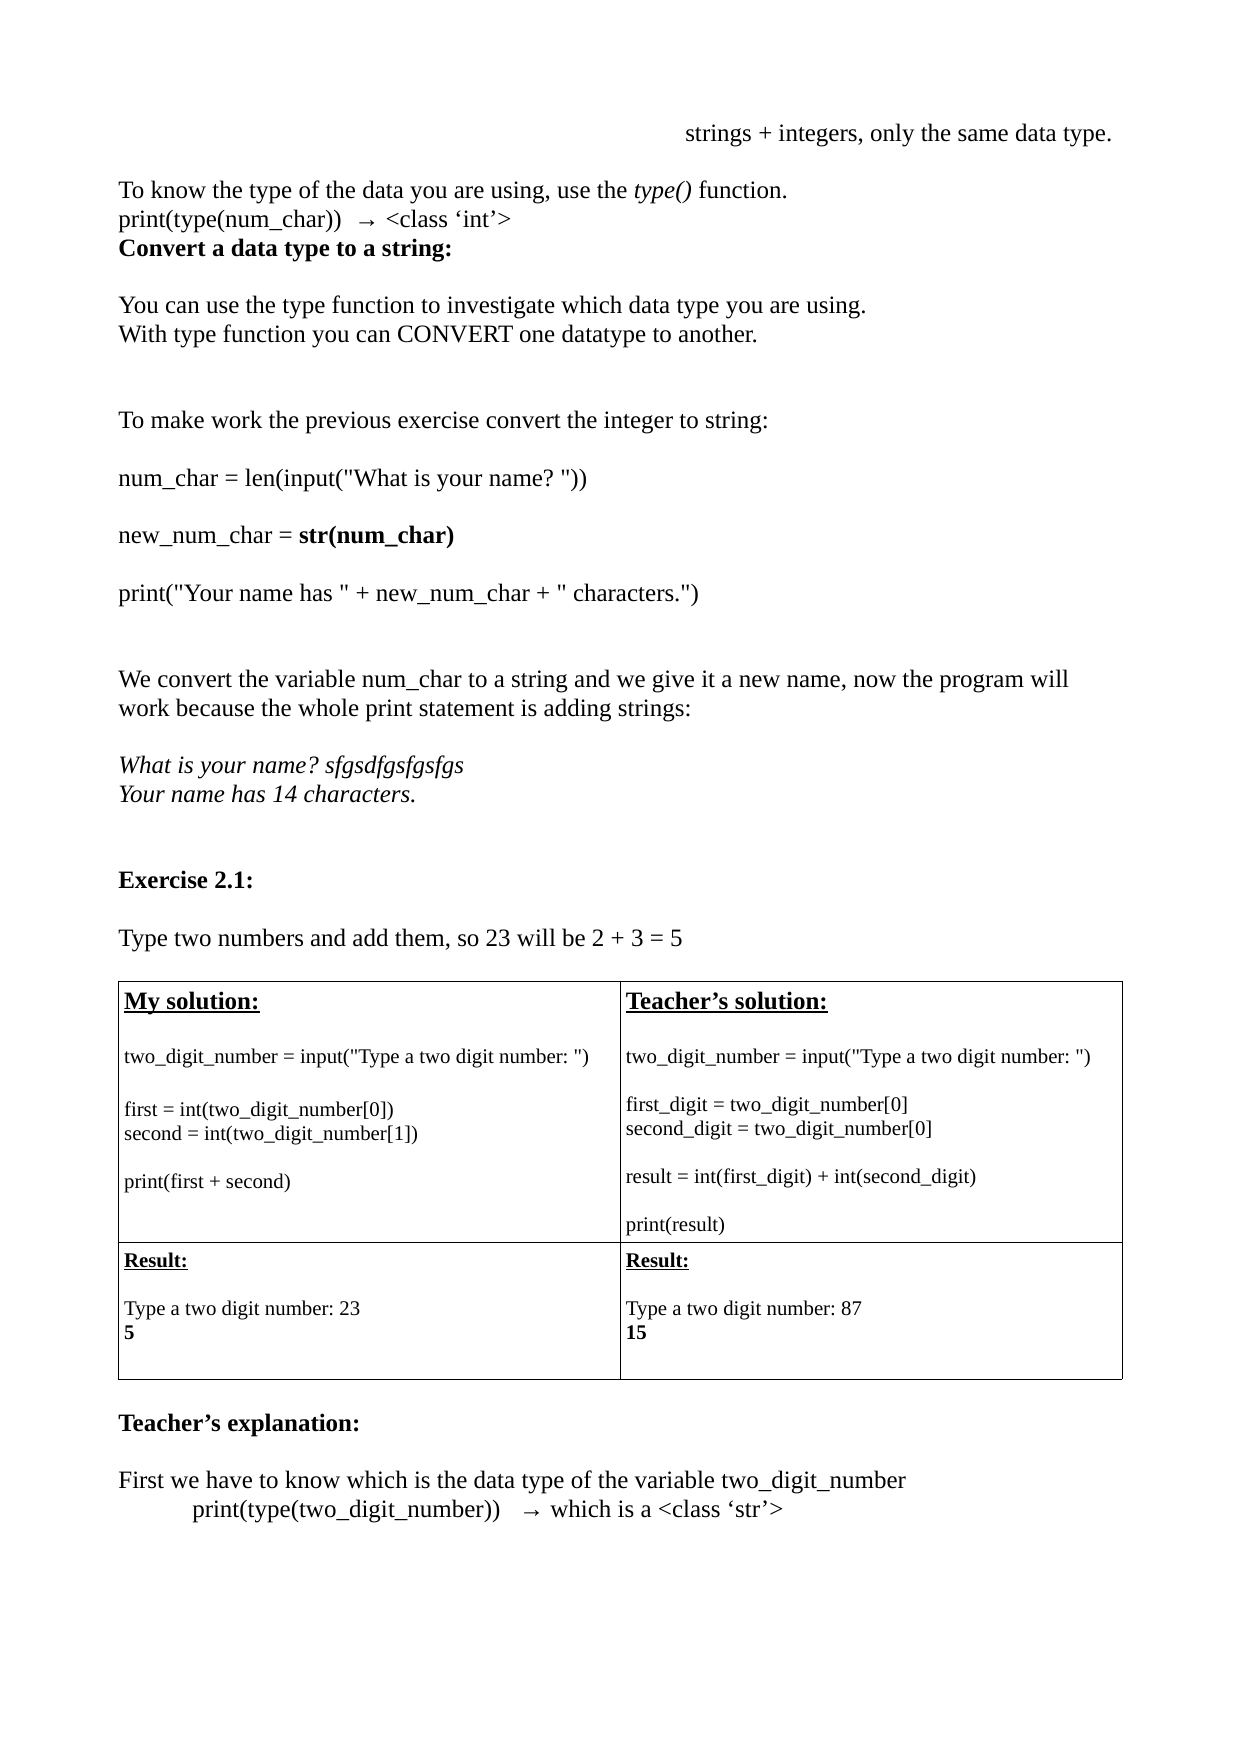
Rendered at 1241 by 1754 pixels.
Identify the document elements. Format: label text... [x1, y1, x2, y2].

text First we have to know which is the data type of the variable two_digit_number [118, 1465, 1122, 1494]
text Convert a data type to a string: [118, 233, 1122, 262]
table_header Teacher’s solution: two_digit_number = input("Type a two digit number: ") first_digit = two_digit_number[0] second_digit = two_digit_number[0] result = int(first_digit) + int(second_digit) print(result) [621, 982, 1122, 1242]
text You can use the type function to investigate which data type you are using. [118, 291, 1122, 319]
text num_char = len(input("What is your name? ")) [118, 463, 1122, 492]
text new_num_char = str(num_char) [118, 521, 1122, 549]
table_cell Result: Type a two digit number: 87 15 [621, 1243, 1122, 1379]
text What is your name? sfgsdfgsfgsfgs [118, 751, 1122, 779]
text print("Your name has " + new_num_char + " characters.") [118, 578, 1122, 607]
text Exercise 2.1: [118, 866, 1122, 894]
text Teacher’s explanation: [118, 1408, 1122, 1436]
text Your name has 14 characters. [118, 779, 1122, 808]
table_cell Result: Type a two digit number: 23 5 [119, 1243, 620, 1379]
text print(type(two_digit_number)) → which is a <class ‘str’> [118, 1494, 1122, 1523]
text Type two numbers and add them, so 23 will be 2 + 3 = 5 [118, 923, 1122, 952]
text We convert the variable num_char to a string and we give it a new name, now the program will work because the whole print statement is adding strings: [118, 664, 1122, 722]
text To make work the previous exercise convert the integer to string: [118, 406, 1122, 434]
text With type function you can CONVERT one datatype to another. [118, 319, 1122, 348]
table_header My solution: two_digit_number = input("Type a two digit number: ") first = int(two_digit_number[0]) second = int(two_digit_number[1]) print(first + second) [119, 982, 620, 1242]
text print(type(num_char)) → <class ‘int’> [118, 204, 1122, 233]
text To know the type of the data you are using, use the type() function. [118, 176, 1122, 204]
text strings + integers, only the same data type. [118, 118, 1122, 147]
